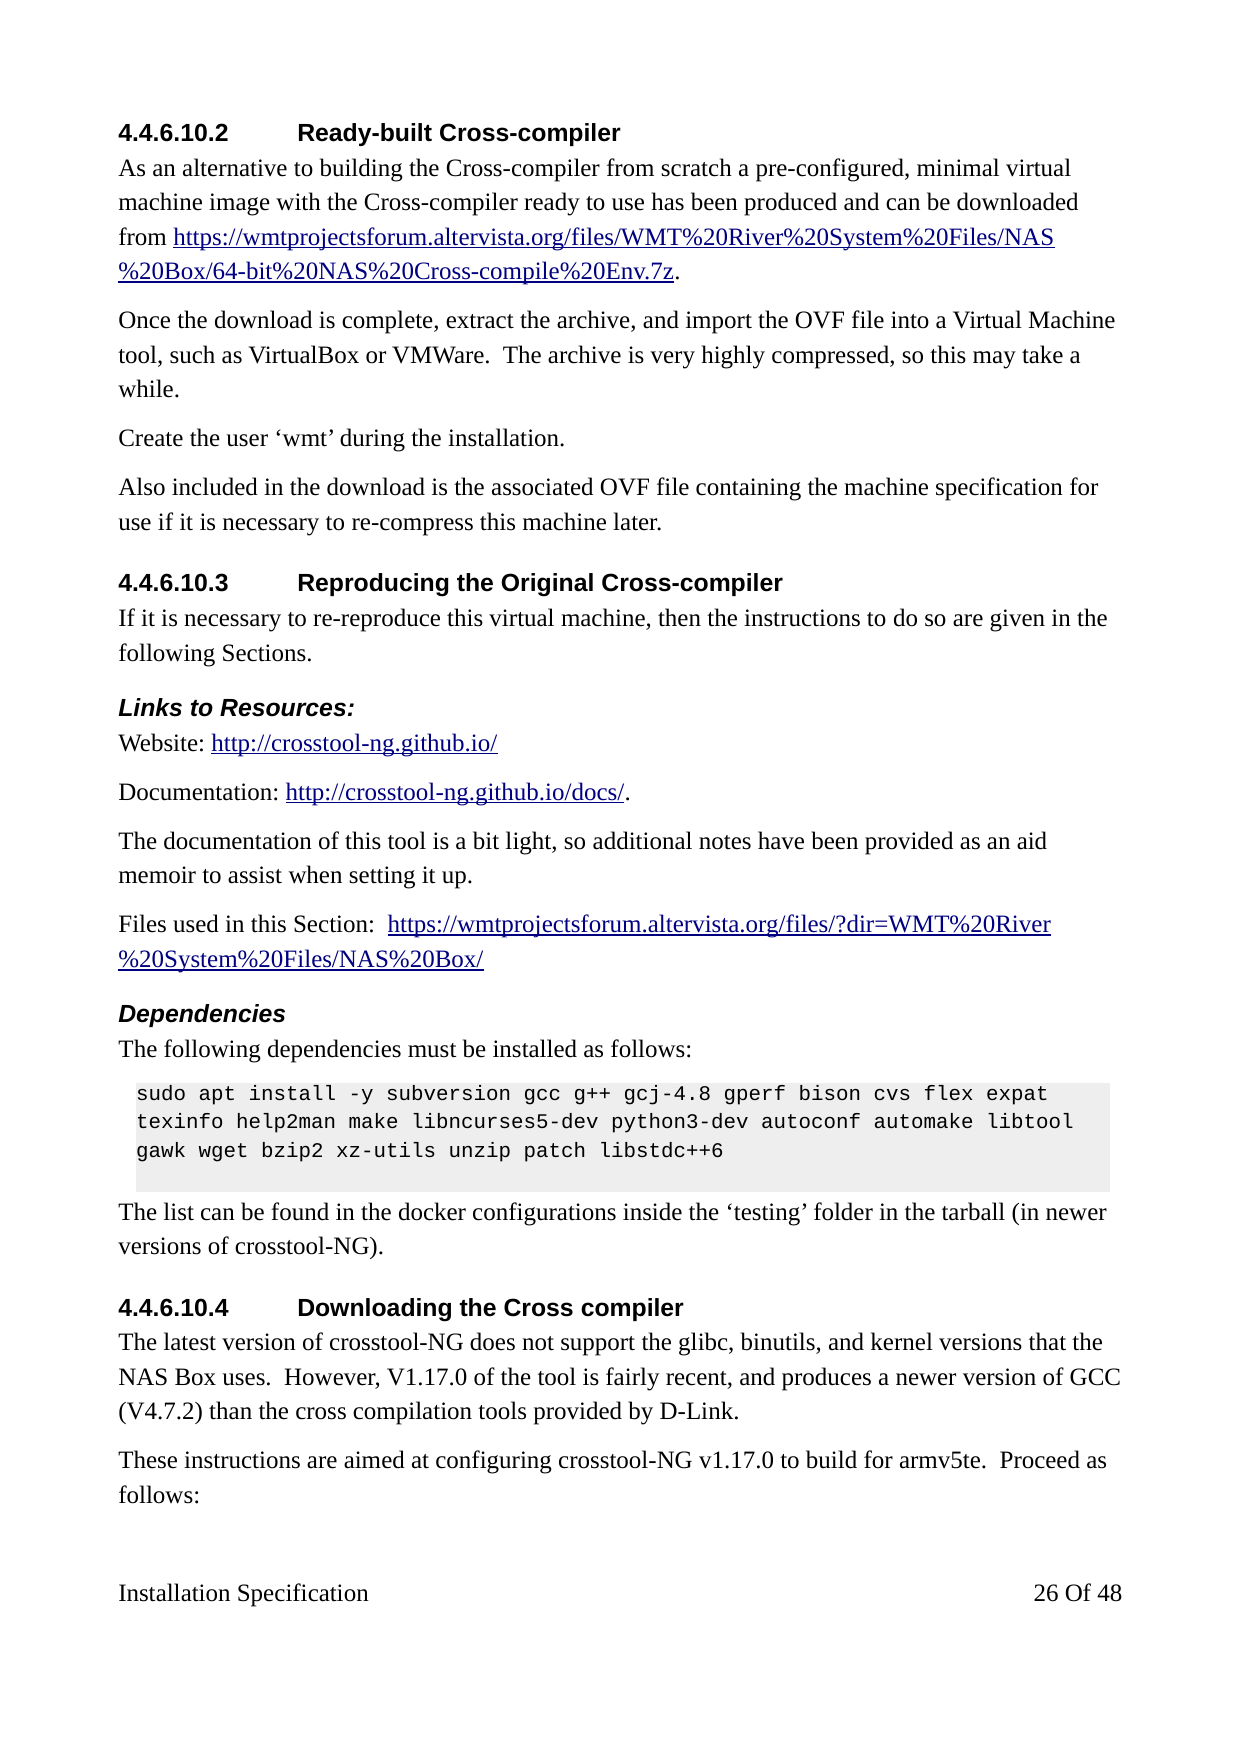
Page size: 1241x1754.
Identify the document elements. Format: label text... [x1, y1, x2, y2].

text Once the download is complete, extract the archive, and import the OVF file into a Virtual Machine tool, such as VirtualBox or VMWare. The archive is very highly compressed, so this may take a while. [118, 305, 1122, 403]
subtitle Dependencies [118, 999, 1122, 1028]
text Files used in this Section: https://wmtprojectsforum.altervista.org/files/?dir=WMT%20River%20System%20Files/NAS%20Box/ [118, 909, 1122, 973]
text If it is necessary to re-reproduce this virtual machine, then the instructions to do so are given in the following Sections. [118, 603, 1122, 667]
subtitle Ready-built Cross-compiler [118, 118, 1122, 147]
subtitle Reproducing the Original Cross-compiler [118, 568, 1122, 597]
text The following dependencies must be installed as follows: [118, 1034, 1122, 1063]
text The list can be found in the docker configurations inside the ‘testing’ folder in the tarball (in newer versions of crosstool-NG). [118, 1197, 1122, 1260]
subtitle Links to Resources: [118, 693, 1122, 722]
text sudo apt install -y subversion gcc g++ gcj-4.8 gperf bison cvs flex expat texinfo help2man make libncurses5-dev python3-dev autoconf automake libtool gawk wget bzip2 xz-utils unzip patch libstdc++6 [136, 1083, 1110, 1163]
text The latest version of crosstool-NG does not support the glibc, binutils, and kernel versions that the NAS Box uses. However, V1.17.0 of the tool is fairly recent, and produces a newer version of GCC (V4.7.2) than the cross compilation tools provided by D-Link. [118, 1327, 1122, 1425]
text As an alternative to building the Cross-compiler from scratch a pre-configured, minimal virtual machine image with the Cross-compiler ready to use has been produced and can be downloaded from https://wmtprojectsforum.altervista.org/files/WMT%20River%20System%20Files/NAS%20Box/64-bit%20NAS%20Cross-compile%20Env.7z. [118, 153, 1122, 285]
text Documentation: http://crosstool-ng.github.io/docs/. [118, 777, 1122, 806]
text Website: http://crosstool-ng.github.io/ [118, 728, 1122, 757]
text Create the user ‘wmt’ during the installation. [118, 423, 1122, 452]
text Also included in the download is the associated OVF file containing the machine specification for use if it is necessary to re-compress this machine later. [118, 472, 1122, 536]
subtitle Downloading the Cross compiler [118, 1293, 1122, 1321]
text These instructions are aimed at configuring crosstool-NG v1.17.0 to build for armv5te. Proceed as follows: [118, 1445, 1122, 1509]
text The documentation of this tool is a bit light, so additional notes have been provided as an aid memoir to assist when setting it up. [118, 826, 1122, 889]
